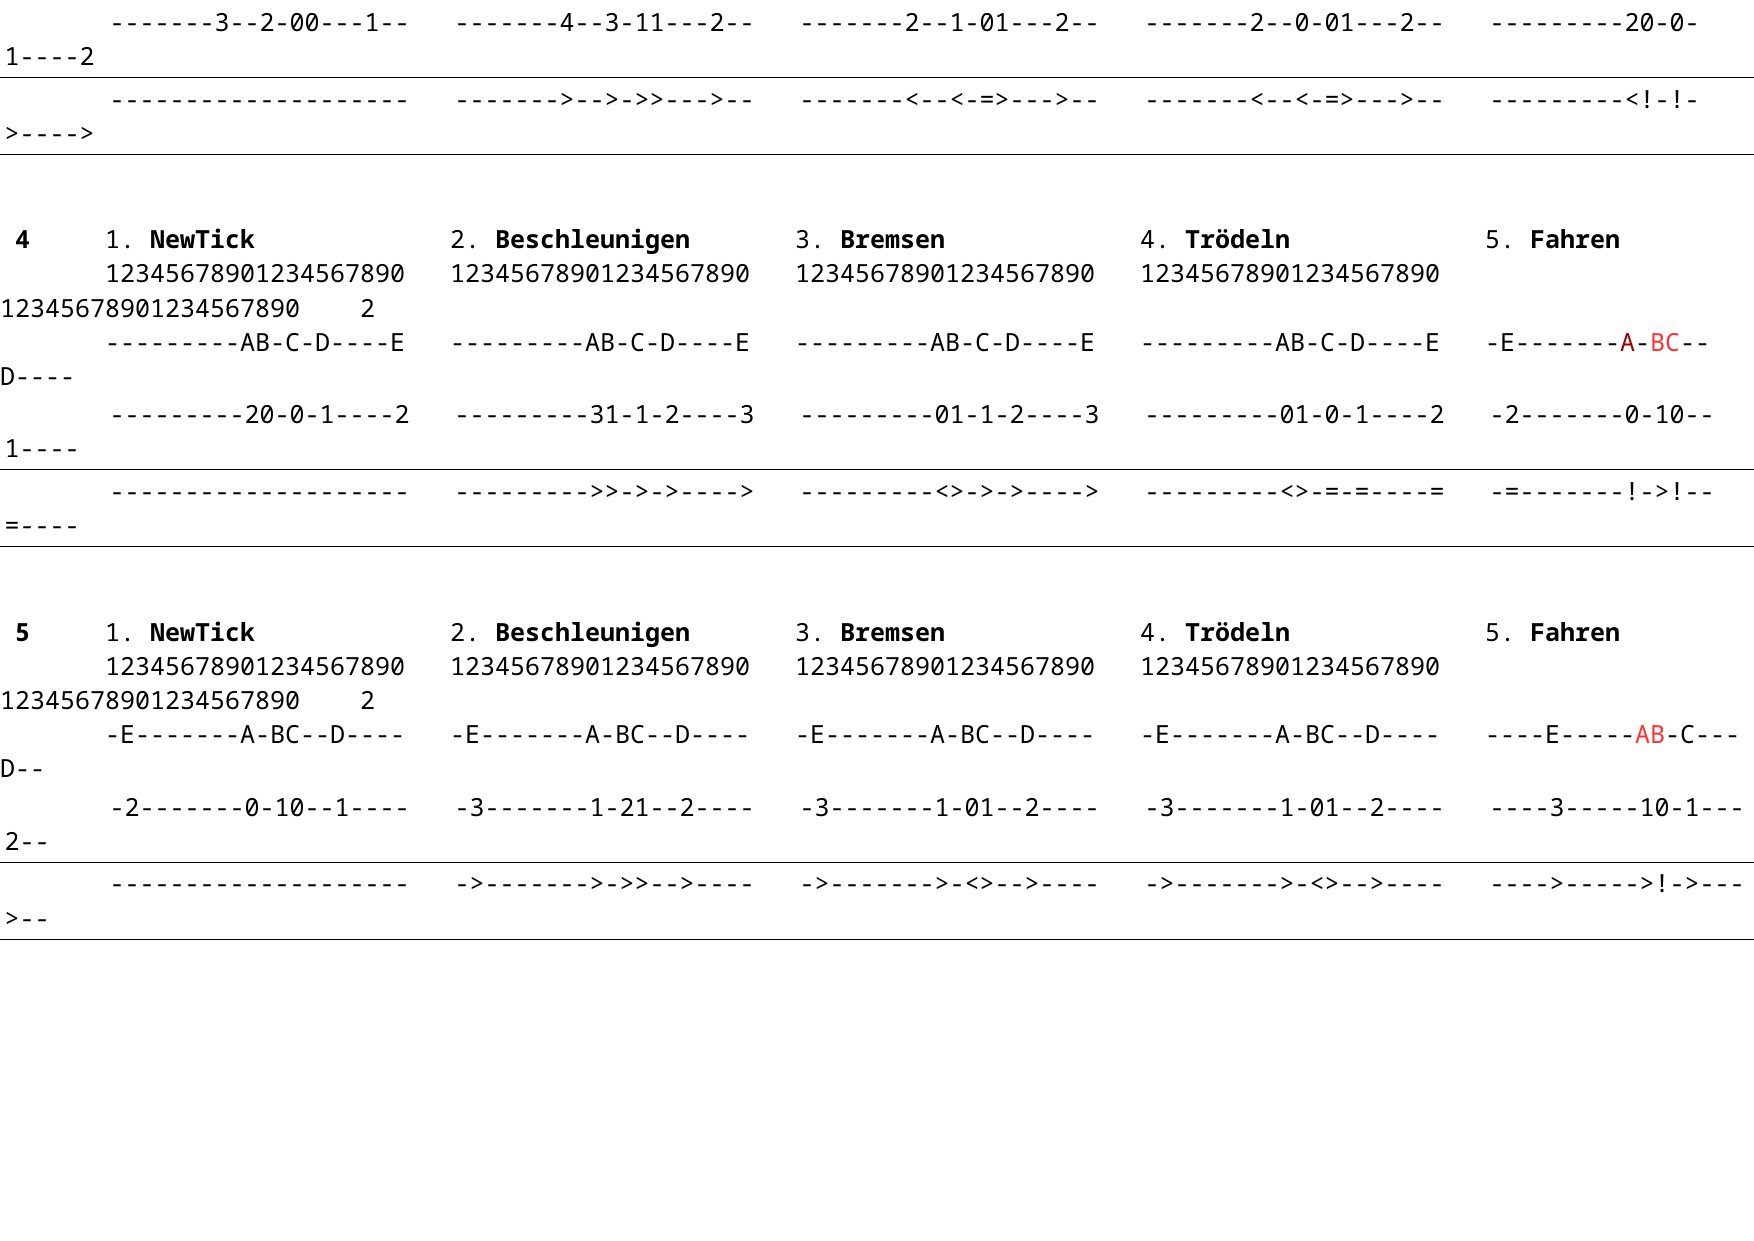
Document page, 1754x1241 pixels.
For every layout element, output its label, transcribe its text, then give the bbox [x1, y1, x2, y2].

text 12345678901234567890 12345678901234567890 12345678901234567890 12345678901234567890 12345678901234567890 2 [0, 648, 1754, 717]
text -------------------- ------->-->->>--->-- -------<--<-=>--->-- -------<--<-=>--->-- ---------<!-!->----> [0, 78, 1754, 154]
text ---------20-0-1----2 ---------31-1-2----3 ---------01-1-2----3 ---------01-0-1----2 -2-------0-10--1---- [0, 392, 1754, 469]
text 5 1. NewTick 2. Beschleunigen 3. Bremsen 4. Trödeln 5. Fahren [0, 614, 1754, 648]
text -2-------0-10--1---- -3-------1-21--2---- -3-------1-01--2---- -3-------1-01--2---- ----3-----10-1---2-- [0, 785, 1754, 862]
text ---------AB-C-D----E ---------AB-C-D----E ---------AB-C-D----E ---------AB-C-D----E -E-------A-BC--D---- [0, 324, 1754, 392]
text 4 1. NewTick 2. Beschleunigen 3. Bremsen 4. Trödeln 5. Fahren [0, 222, 1754, 256]
text -------------------- ->------->->>-->---- ->------->-<>-->---- ->------->-<>-->---- ---->----->!->--->-- [0, 863, 1754, 939]
text -E-------A-BC--D---- -E-------A-BC--D---- -E-------A-BC--D---- -E-------A-BC--D---- ----E-----AB-C---D-- [0, 717, 1754, 785]
text -------------------- --------->>->->----> ---------<>->->----> ---------<>-=-=----= -=-------!->!--=---- [0, 470, 1754, 546]
text -------3--2-00---1-- -------4--3-11---2-- -------2--1-01---2-- -------2--0-01---2-- ---------20-0-1----2 [0, 0, 1754, 77]
text 12345678901234567890 12345678901234567890 12345678901234567890 12345678901234567890 12345678901234567890 2 [0, 256, 1754, 324]
